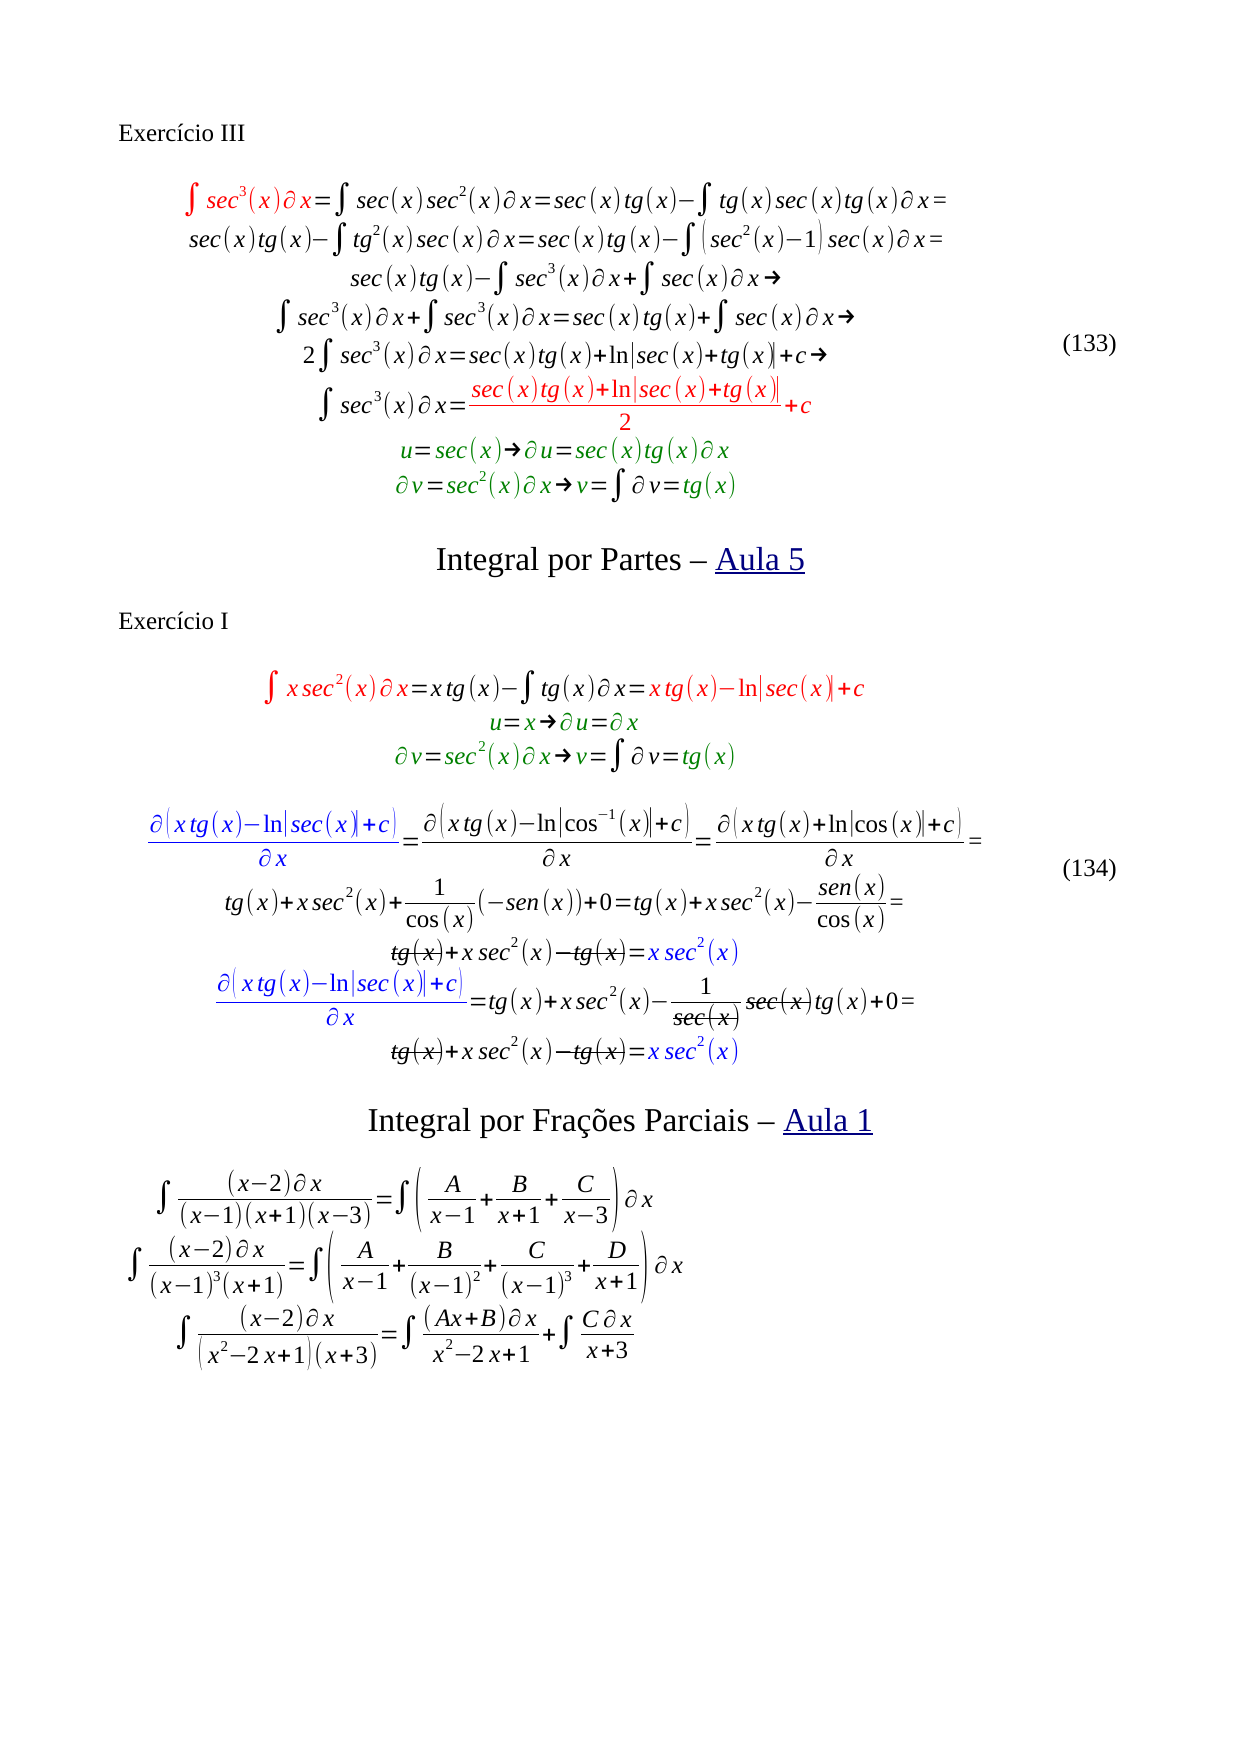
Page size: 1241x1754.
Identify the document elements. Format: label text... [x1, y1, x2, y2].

text Exercício I [118, 606, 1122, 635]
text Exercício III [118, 118, 1122, 147]
table_header (134) [1010, 664, 1122, 1071]
table_header [118, 664, 1010, 1071]
text Integral por Partes – Aula 5 [118, 539, 1122, 577]
table_header (133) [1010, 176, 1122, 510]
table_header [118, 176, 1010, 510]
text Integral por Frações Parciais – Aula 1 [118, 1100, 1122, 1138]
